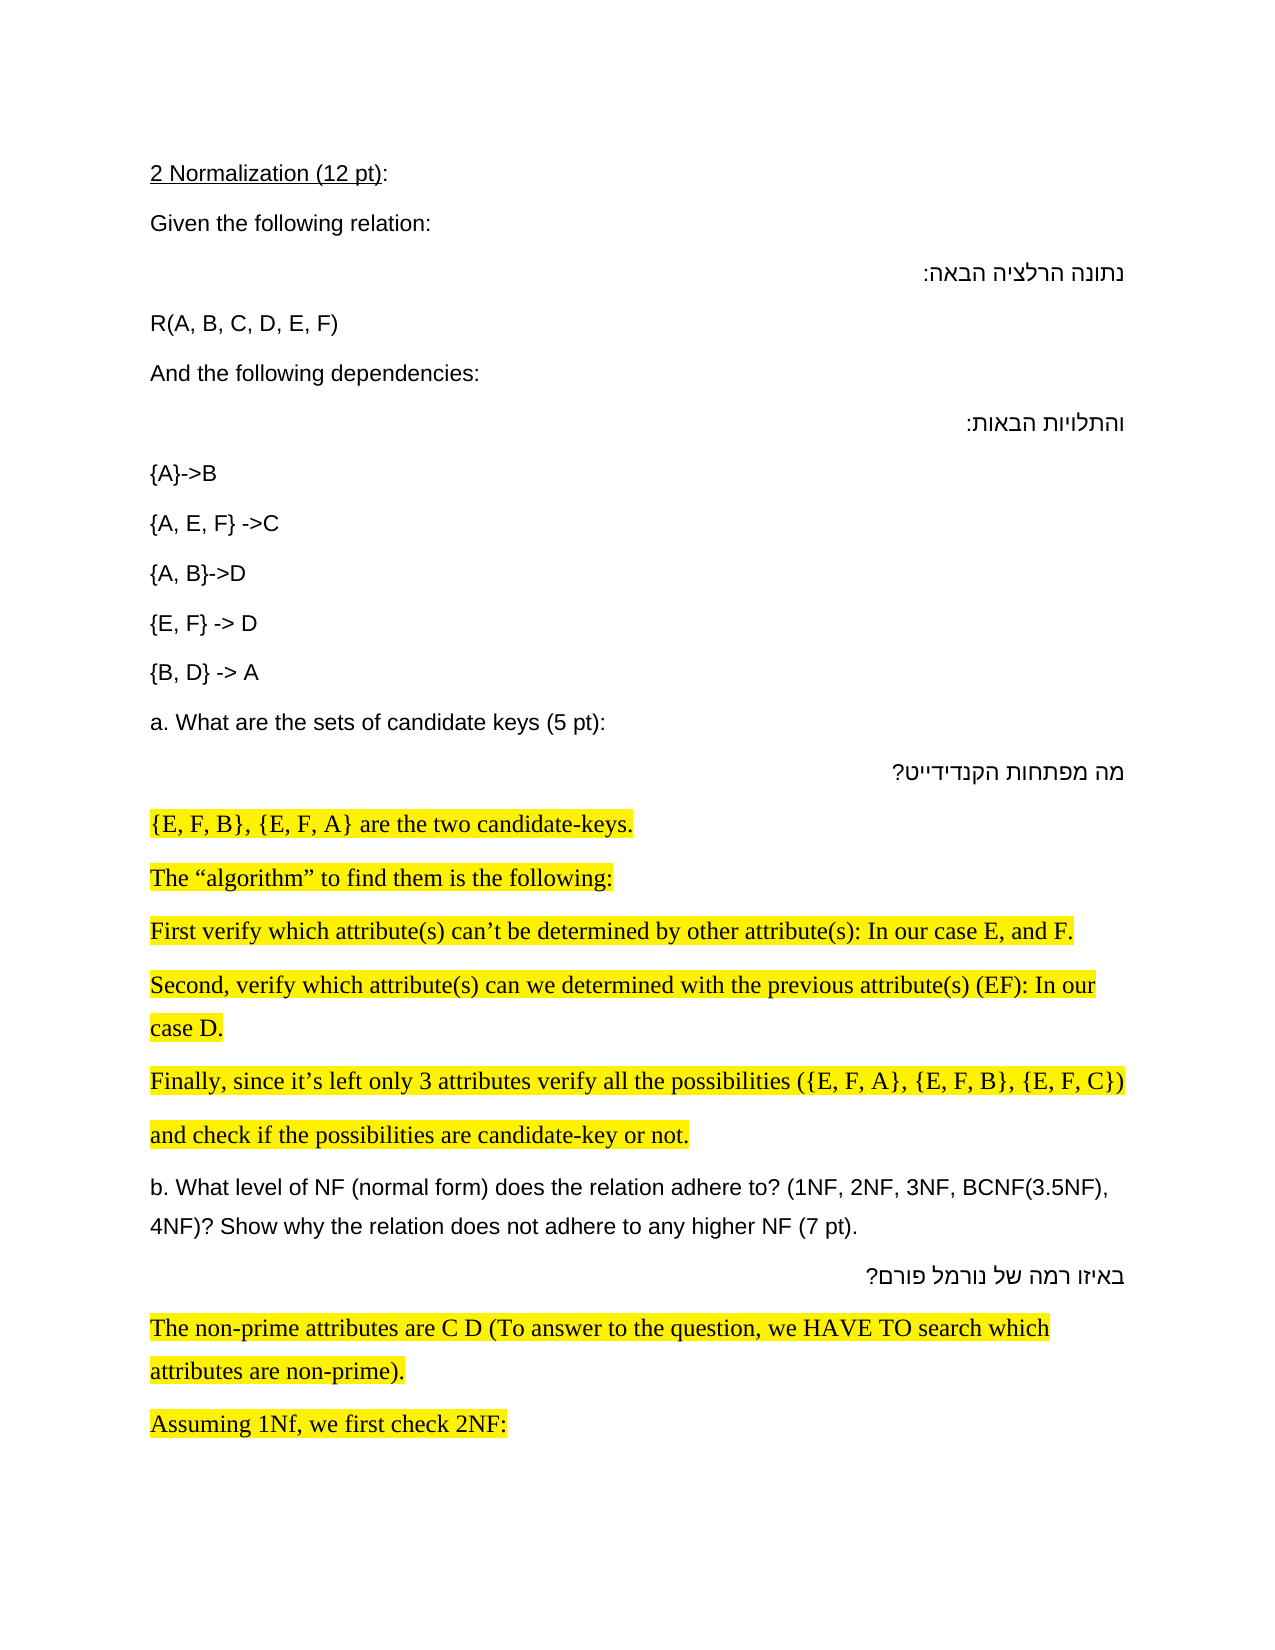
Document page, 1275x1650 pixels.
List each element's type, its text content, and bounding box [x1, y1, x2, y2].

text {E, F, B}, {E, F, A} are the two candidate-keys. [150, 809, 1125, 838]
text {B, D} -> A [150, 659, 1125, 686]
text Finally, since it’s left only 3 attributes verify all the possibilities ({E, F, A}, {E, F, B}, {E, F, C}) [150, 1066, 1125, 1095]
text The non-prime attributes are C D (To answer to the question, we HAVE TO search which attributes are non-prime). [150, 1313, 1125, 1384]
text a. What are the sets of candidate keys (5 pt): [150, 709, 1125, 736]
text and check if the possibilities are candidate-key or not. [150, 1120, 1125, 1149]
text {A, B}->D [150, 559, 1125, 586]
text נתונה הרלציה הבאה: [150, 260, 1125, 287]
text Second, verify which attribute(s) can we determined with the previous attribute(s) (EF): In our case D. [150, 970, 1125, 1042]
text And the following dependencies: [150, 360, 1125, 386]
text באיזו רמה של נורמל פורם? [150, 1263, 1125, 1289]
text מה מפתחות הקנדידייט? [150, 759, 1125, 786]
text והתלויות הבאות: [150, 410, 1125, 436]
text First verify which attribute(s) can’t be determined by other attribute(s): In our case E, and F. [150, 916, 1125, 945]
text R(A, B, C, D, E, F) [150, 310, 1125, 336]
text Assuming 1Nf, we first check 2NF: [150, 1409, 1125, 1438]
text b. What level of NF (normal form) does the relation adhere to? (1NF, 2NF, 3NF, BCNF(3.5NF), 4NF)? Show why the relation does not adhere to any higher NF (7 pt). [150, 1173, 1125, 1239]
text {A, E, F} ->C [150, 510, 1125, 536]
text {A}->B [150, 460, 1125, 486]
text Given the following relation: [150, 210, 1125, 237]
text The “algorithm” to find them is the following: [150, 863, 1125, 891]
text {E, F} -> D [150, 609, 1125, 636]
text 2 Normalization (12 pt): [150, 160, 1125, 187]
